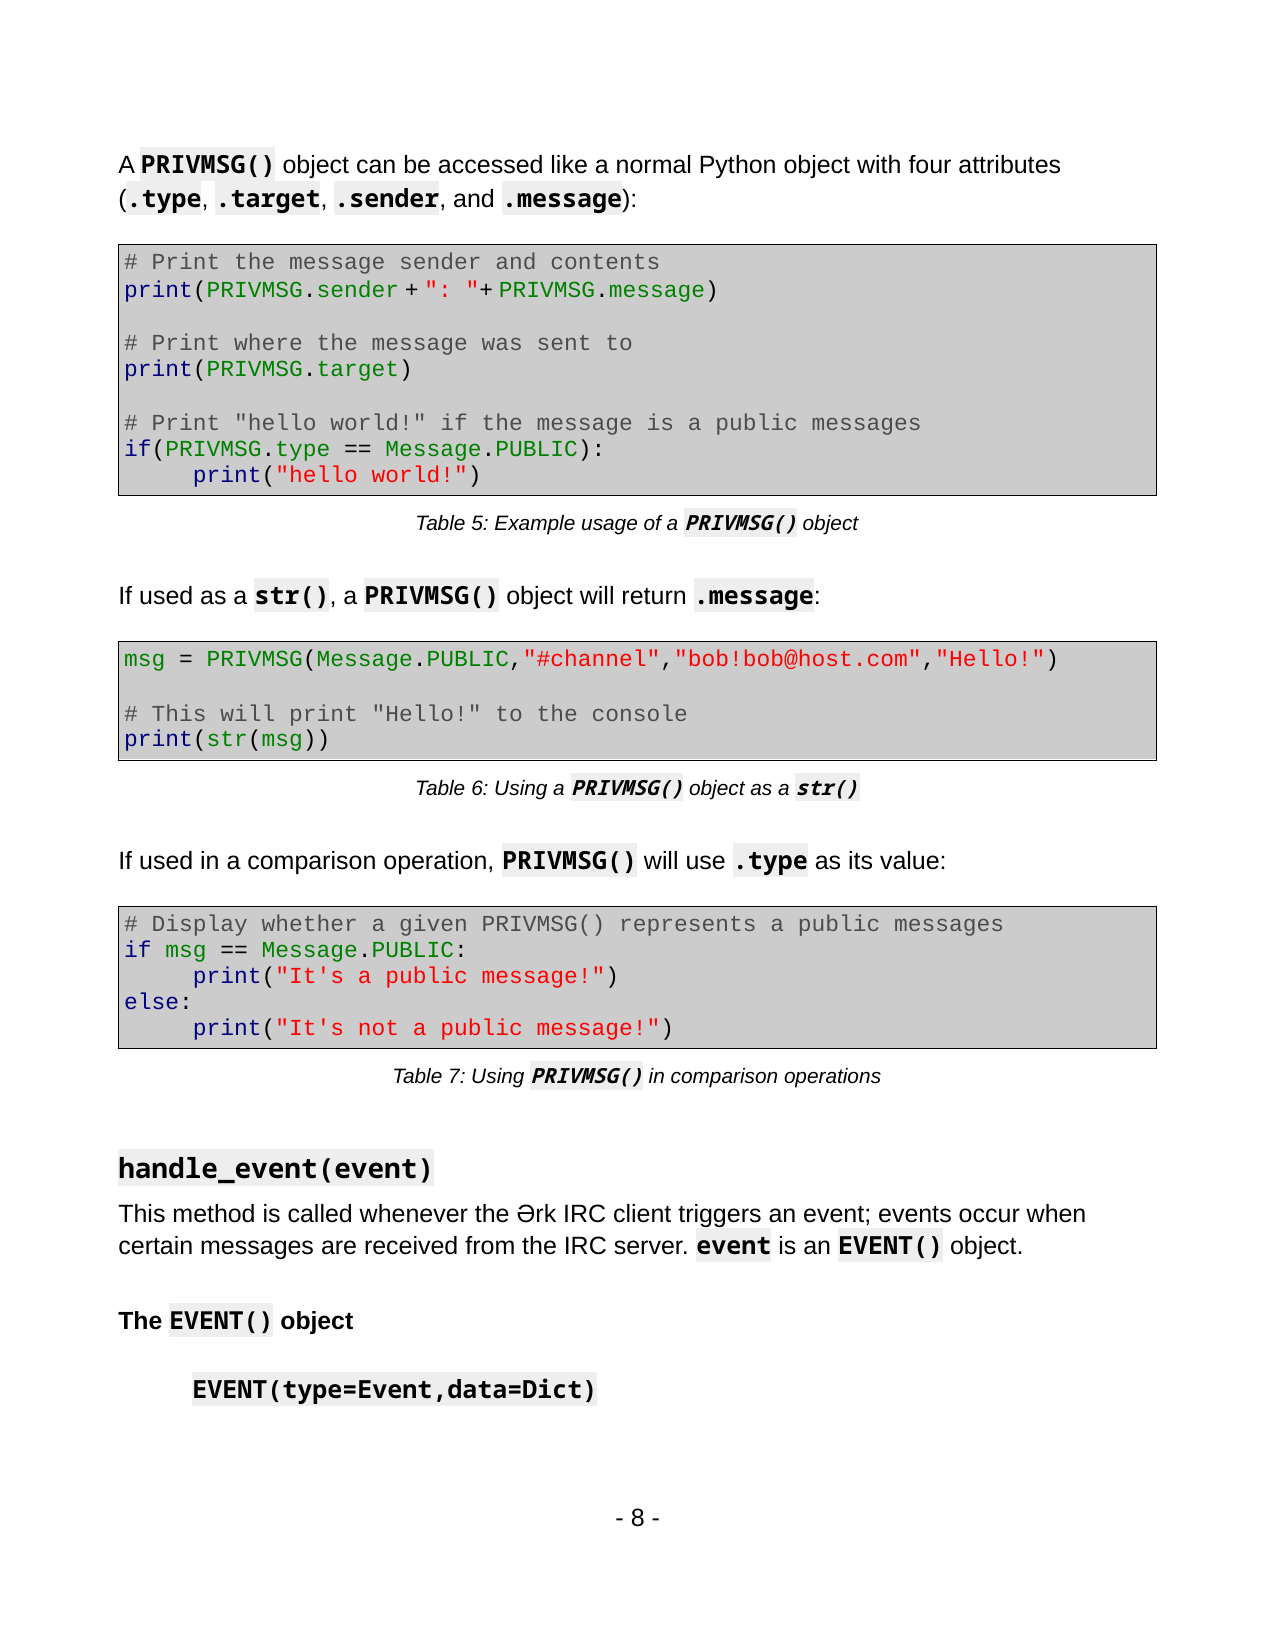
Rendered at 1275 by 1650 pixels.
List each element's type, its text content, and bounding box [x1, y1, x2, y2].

table_header msg = PRIVMSG(Message.PUBLIC,"#channel","bob!bob@host.com","Hello!") # This will print "Hello!" to the console print(str(msg)) [119, 642, 1156, 759]
text If used in a comparison operation, PRIVMSG() will use .type as its value: [118, 843, 502, 877]
text A PRIVMSG() object can be accessed like a normal Python object with four attributes (.type, .target, .sender, and .message): [275, 147, 1157, 215]
text Table 6: Using a PRIVMSG() object as a str() [118, 773, 571, 801]
text If used as a str(), a PRIVMSG() object will return .message: [814, 578, 1157, 612]
subtitle The EVENT() object [273, 1303, 1157, 1337]
text Table 5: Example usage of a PRIVMSG() object [797, 508, 1157, 537]
text EVENT(type=Event,data=Dict) [597, 1372, 1157, 1406]
text Table 5: Example usage of a PRIVMSG() object [118, 508, 684, 537]
text Table 7: Using PRIVMSG() in comparison operations [643, 1061, 1157, 1090]
text If used in a comparison operation, PRIVMSG() will use .type as its value: [808, 843, 1157, 877]
text If used in a comparison operation, PRIVMSG() will use .type as its value: [637, 843, 733, 877]
subtitle The EVENT() object [118, 1303, 169, 1337]
subtitle handle_event(event) [434, 1149, 1157, 1186]
text Table 6: Using a PRIVMSG() object as a str() [860, 773, 1157, 801]
text This method is called whenever the Ərk IRC client triggers an event; events occur when certain messages are received from the IRC server. event is an EVENT() object. [118, 1199, 1157, 1262]
text If used as a str(), a PRIVMSG() object will return .message: [499, 578, 694, 612]
table_header # Display whether a given PRIVMSG() represents a public messages if msg == Message.PUBLIC: print("It's a public message!") else: print("It's not a public message!") [119, 907, 1156, 1048]
table_header # Print the message sender and contents print(PRIVMSG.sender + ": "+ PRIVMSG.message) # Print where the message was sent to print(PRIVMSG.target) # Print "hello world!" if the message is a public messages if(PRIVMSG.type == Message.PUBLIC): print("hello world!") [119, 245, 1156, 495]
text Table 6: Using a PRIVMSG() object as a str() [683, 773, 795, 801]
text Table 7: Using PRIVMSG() in comparison operations [118, 1061, 530, 1090]
text If used as a str(), a PRIVMSG() object will return .message: [118, 578, 254, 612]
